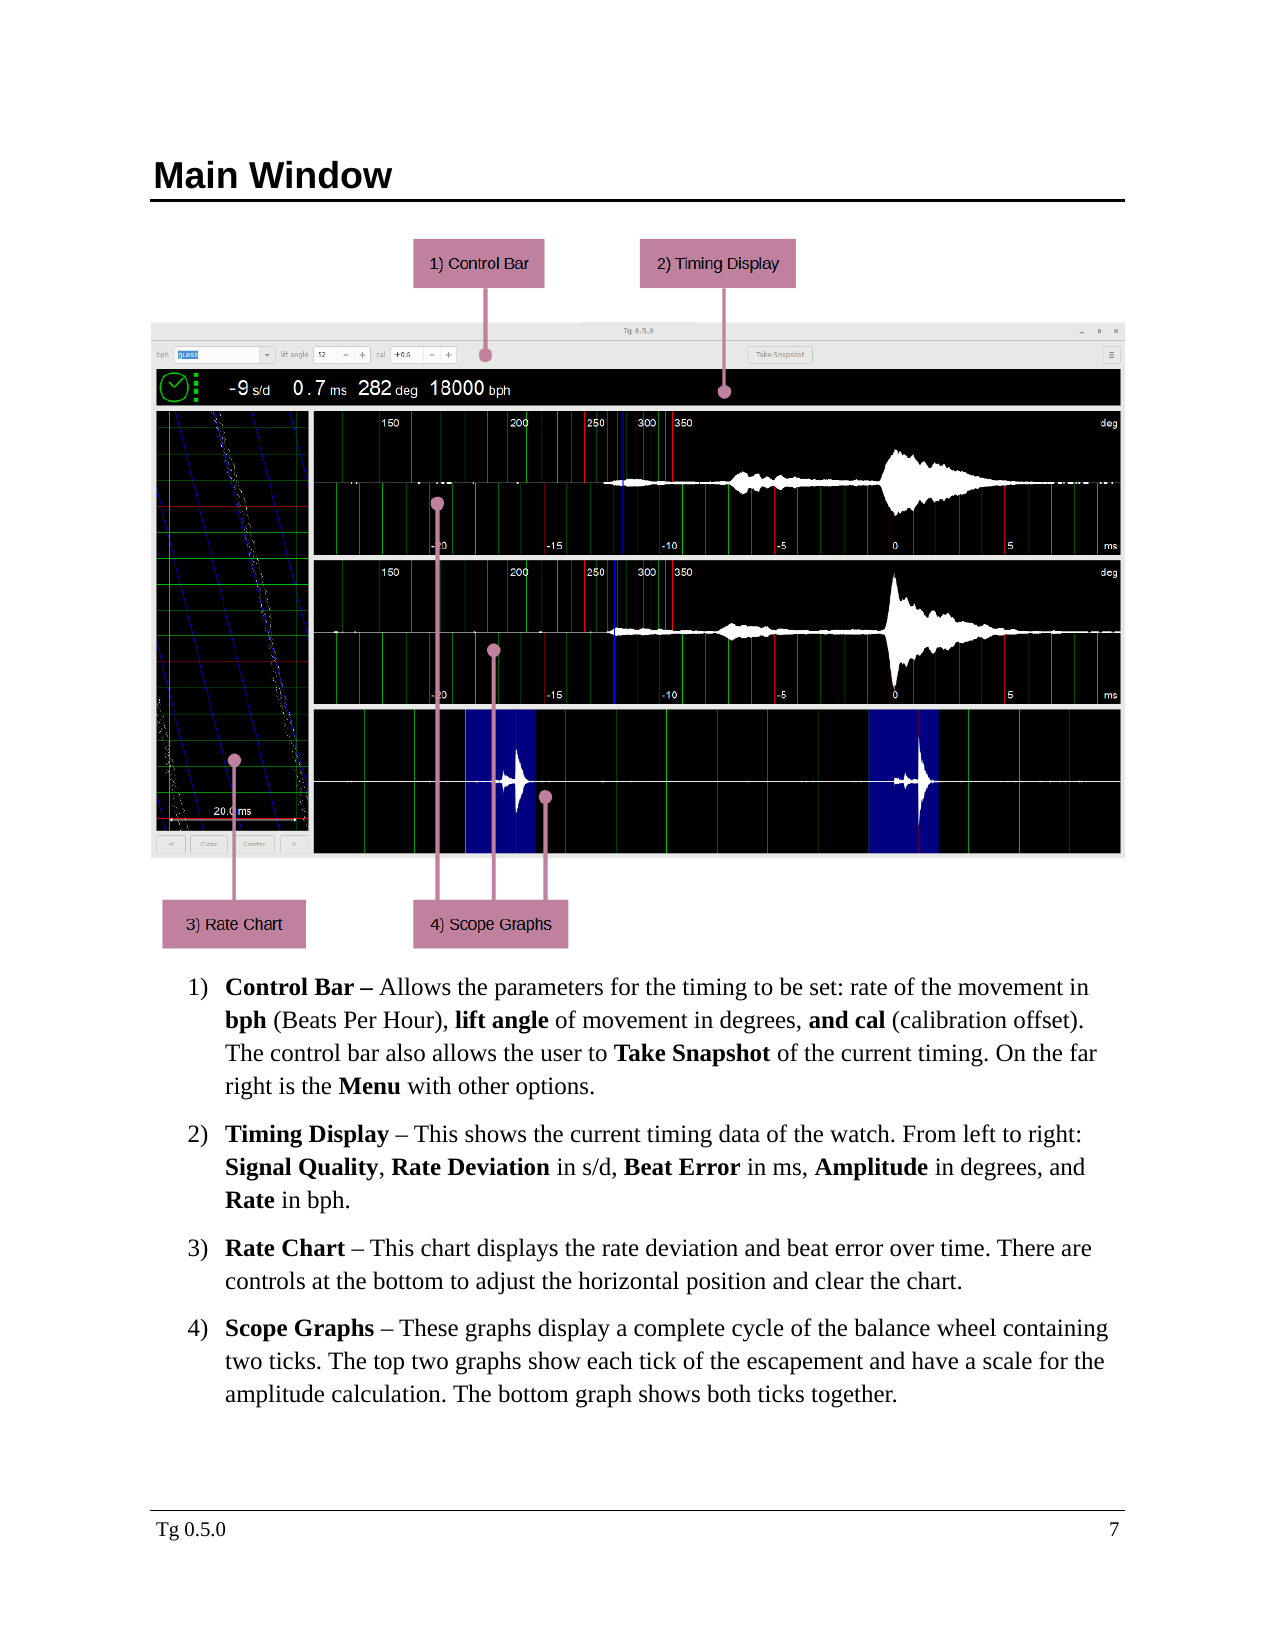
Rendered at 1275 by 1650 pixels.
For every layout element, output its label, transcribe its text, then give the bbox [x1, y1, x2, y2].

list Scope Graphs – These graphs display a complete cycle of the balance wheel containing two ticks. The top two graphs show each tick of the escapement and have a scale for the amplitude calculation. The bottom graph shows both ticks together. [187, 1313, 1125, 1408]
picture [150, 214, 1125, 969]
subtitle Main Window [150, 150, 1125, 199]
list Timing Display – This shows the current timing data of the watch. From left to right: Signal Quality, Rate Deviation in s/d, Beat Error in ms, Amplitude in degrees, and Rate in bph. [187, 1119, 1125, 1214]
list Rate Chart – This chart displays the rate deviation and beat error over time. There are controls at the bottom to adjust the horizontal position and clear the chart. [187, 1233, 1125, 1294]
list Control Bar – Allows the parameters for the timing to be set: rate of the movement in bph (Beats Per Hour), lift angle of movement in degrees, and cal (calibration offset). The control bar also allows the user to Take Snapshot of the current timing. On the far right is the Menu with other options. [187, 969, 1125, 1100]
